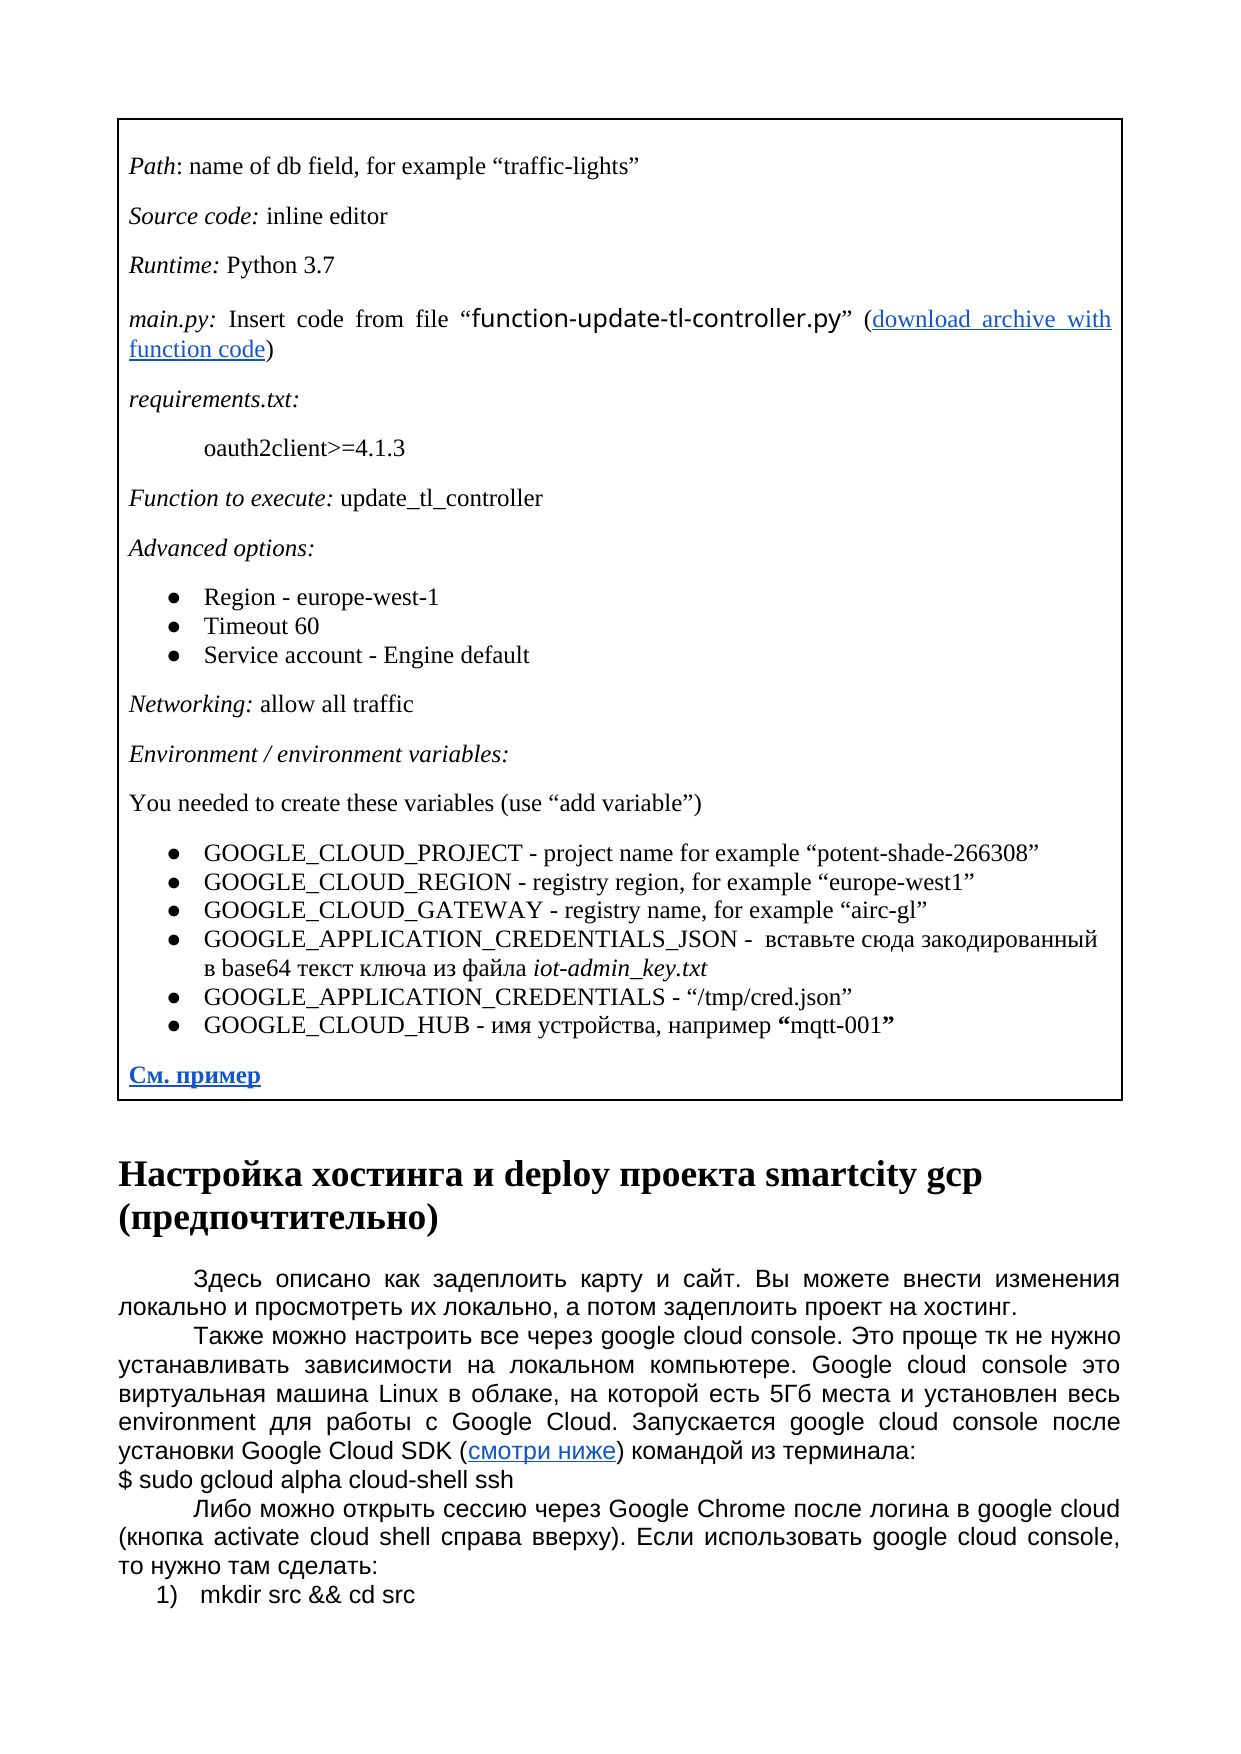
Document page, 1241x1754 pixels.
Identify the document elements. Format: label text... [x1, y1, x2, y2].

text Настройка хостинга и deploy проекта smartcity gcp (предпочтительно) [118, 1151, 1122, 1237]
text Также можно настроить все через google cloud console. Это проще тк не нужно устанавливать зависимости на локальном компьютере. Google cloud console это виртуальная машина Linux в облаке, на которой есть 5Гб места и установлен весь environment для работы с Google Cloud. Запускается google cloud console после установки Google Cloud SDK (смотри ниже) командой из терминала: [118, 1321, 1122, 1465]
text Здесь описано как задеплоить карту и сайт. Вы можете внести изменения локально и просмотреть их локально, а потом задеплоить проект на хостинг. [118, 1263, 1122, 1321]
text $ sudo gcloud alpha cloud-shell ssh [118, 1465, 1122, 1493]
list mkdir src && cd src [156, 1580, 1122, 1608]
text Либо можно открыть сессию через Google Chrome после логина в google cloud (кнопка activate cloud shell справа вверху). Если использовать google cloud console, то нужно там сделать: [118, 1493, 1122, 1580]
table_header Path: name of db field, for example “traffic-lights” Source code: inline editor Runtime: Python 3.7 main.py: Insert code from file “function-update-tl-controller.py” (download archive with function code) requirements.txt: oauth2client>=4.1.3 Function to execute: update_tl_controller Advanced options: Region - europe-west-1 Timeout 60 Service account - Engine default Networking: allow all traffic Environment / environment variables: You needed to create these variables (use “add variable”) GOOGLE_CLOUD_PROJECT - project name for example “potent-shade-266308” GOOGLE_CLOUD_REGION - registry region, for example “europe-west1” GOOGLE_CLOUD_GATEWAY - registry name, for example “airc-gl” GOOGLE_APPLICATION_CREDENTIALS_JSON - вставьте сюда закодированный в base64 текст ключа из файла iot-admin_key.txt GOOGLE_APPLICATION_CREDENTIALS - “/tmp/cred.json” GOOGLE_CLOUD_HUB - имя устройства, например “mqtt-001” См. пример [119, 120, 1121, 1099]
